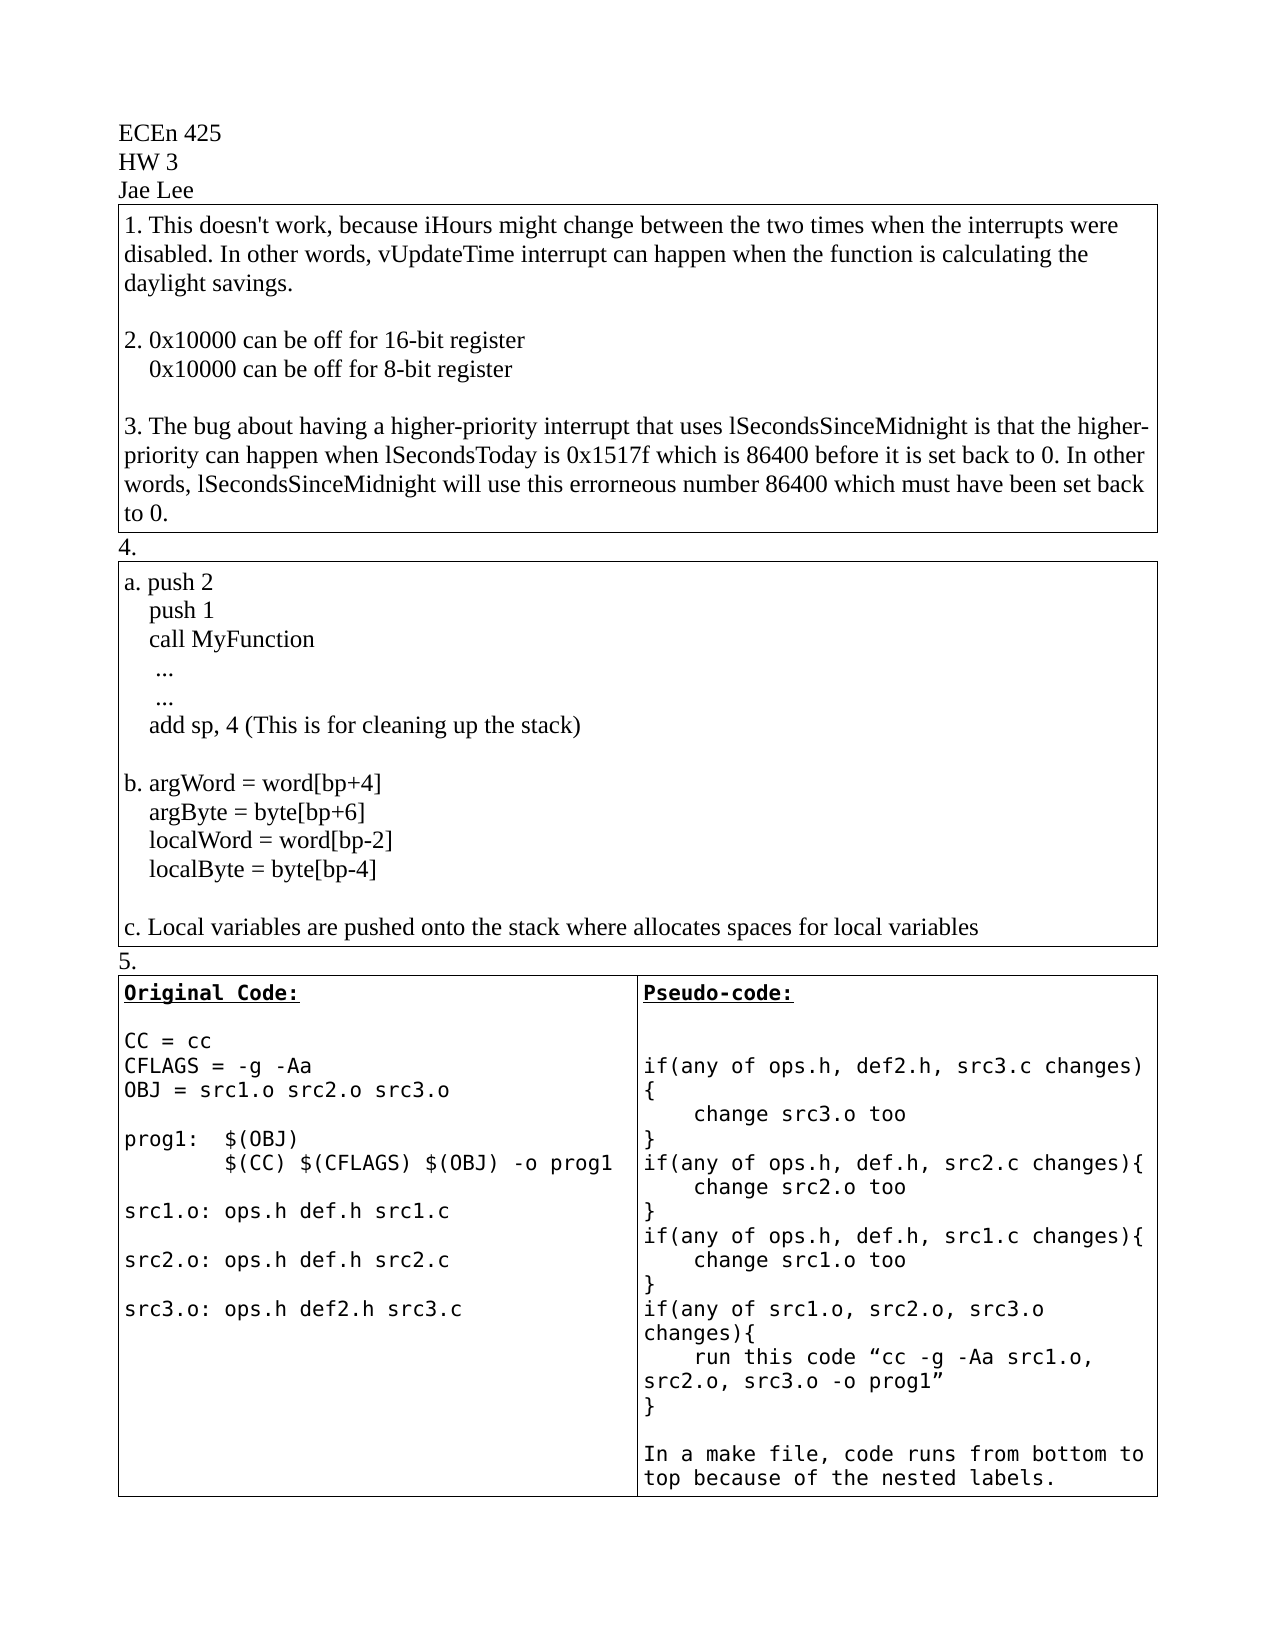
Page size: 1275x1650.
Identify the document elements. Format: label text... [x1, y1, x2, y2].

text 5. [118, 947, 1157, 975]
table_header a. push 2 push 1 call MyFunction ... ... add sp, 4 (This is for cleaning up the stack) b. argWord = word[bp+4] argByte = byte[bp+6] localWord = word[bp-2] localByte = byte[bp-4] c. Local variables are pushed onto the stack where allocates spaces for local variables [119, 562, 1157, 946]
table_header Pseudo-code: if(any of ops.h, def2.h, src3.c changes){ change src3.o too } if(any of ops.h, def.h, src2.c changes){ change src2.o too } if(any of ops.h, def.h, src1.c changes){ change src1.o too } if(any of src1.o, src2.o, src3.o changes){ run this code “cc -g -Aa src1.o, src2.o, src3.o -o prog1” } In a make file, code runs from bottom to top because of the nested labels. [638, 976, 1157, 1496]
text HW 3 [118, 147, 1157, 176]
table_header 1. This doesn't work, because iHours might change between the two times when the interrupts were disabled. In other words, vUpdateTime interrupt can happen when the function is calculating the daylight savings. 2. 0x10000 can be off for 16-bit register 0x10000 can be off for 8-bit register 3. The bug about having a higher-priority interrupt that uses lSecondsSinceMidnight is that the higher-priority can happen when lSecondsToday is 0x1517f which is 86400 before it is set back to 0. In other words, lSecondsSinceMidnight will use this errorneous number 86400 which must have been set back to 0. [119, 205, 1157, 532]
table_header Original Code: CC = cc CFLAGS = -g -Aa OBJ = src1.o src2.o src3.o prog1: $(OBJ) $(CC) $(CFLAGS) $(OBJ) -o prog1 src1.o: ops.h def.h src1.c src2.o: ops.h def.h src2.c src3.o: ops.h def2.h src3.c [119, 976, 637, 1496]
text Jae Lee [118, 176, 1157, 204]
text ECEn 425 [118, 118, 1157, 147]
text 4. [118, 533, 1157, 561]
